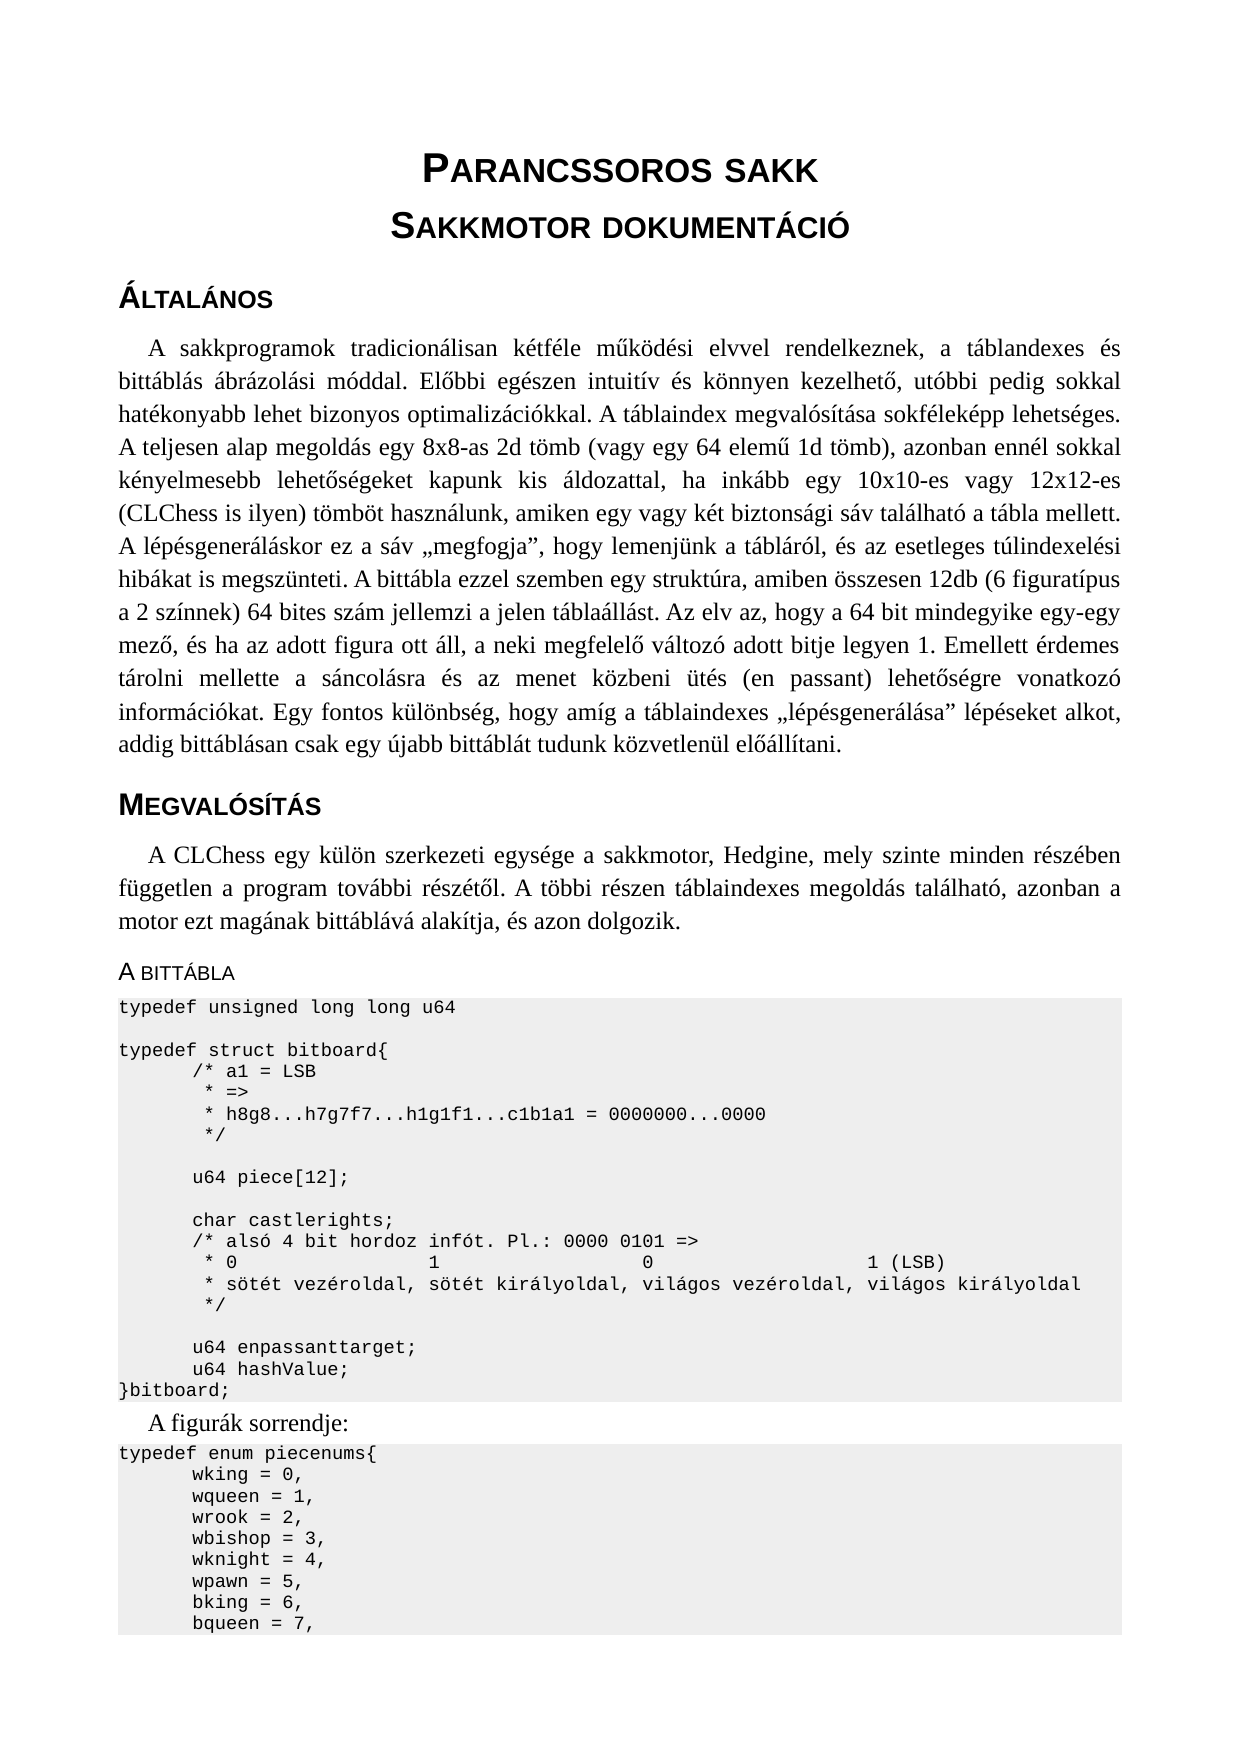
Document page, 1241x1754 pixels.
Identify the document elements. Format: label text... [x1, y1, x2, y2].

text wknight = 4, [118, 1550, 1122, 1571]
text bqueen = 7, [118, 1614, 1122, 1635]
text A CLChess egy külön szerkezeti egysége a sakkmotor, Hedgine, mely szinte minden részében független a program további részétől. A többi részen táblaindexes megoldás található, azonban a motor ezt magának bittáblává alakítja, és azon dolgozik. [118, 840, 1122, 935]
text typedef enum piecenums{ [118, 1444, 1122, 1465]
text }bitboard; [118, 1381, 1122, 1402]
text u64 hashValue; [118, 1359, 1122, 1381]
text * h8g8...h7g7f7...h1g1f1...c1b1a1 = 0000000...0000 [118, 1104, 1122, 1126]
text /* alsó 4 bit hordoz infót. Pl.: 0000 0101 => [118, 1232, 1122, 1253]
text wpawn = 5, [118, 1571, 1122, 1593]
subtitle A bittábla [118, 957, 1122, 986]
text typedef unsigned long long u64 [118, 998, 1122, 1019]
text * => [118, 1083, 1122, 1104]
text A sakkprogramok tradicionálisan kétféle működési elvvel rendelkeznek, a táblandexes és bittáblás ábrázolási móddal. Előbbi egészen intuitív és könnyen kezelhető, utóbbi pedig sokkal hatékonyabb lehet bizonyos optimalizációkkal. A táblaindex megvalósítása sokféleképp lehetséges. A teljesen alap megoldás egy 8x8-as 2d tömb (vagy egy 64 elemű 1d tömb), azonban ennél sokkal kényelmesebb lehetőségeket kapunk kis áldozattal, ha inkább egy 10x10-es vagy 12x12-es (CLChess is ilyen) tömböt használunk, amiken egy vagy két biztonsági sáv található a tábla mellett. A lépésgeneráláskor ez a sáv „megfogja”, hogy lemenjünk a tábláról, és az esetleges túlindexelési hibákat is megszünteti. A bittábla ezzel szemben egy struktúra, amiben összesen 12db (6 figuratípus a 2 színnek) 64 bites szám jellemzi a jelen táblaállást. Az elv az, hogy a 64 bit mindegyike egy-egy mező, és ha az adott figura ott áll, a neki megfelelő változó adott bitje legyen 1. Emellett érdemes tárolni mellette a sáncolásra és az menet közbeni ütés (en passant) lehetőségre vonatkozó információkat. Egy fontos különbség, hogy amíg a táblaindexes „lépésgenerálása” lépéseket alkot, addig bittáblásan csak egy újabb bittáblát tudunk közvetlenül előállítani. [118, 333, 1122, 758]
text typedef struct bitboard{ [118, 1041, 1122, 1062]
text * 0 1 0 1 (LSB) [118, 1253, 1122, 1274]
text bking = 6, [118, 1593, 1122, 1614]
text */ [118, 1126, 1122, 1147]
text A figurák sorrendje: [118, 1408, 1122, 1437]
text /* a1 = LSB [118, 1062, 1122, 1083]
subtitle Megvalósítás [118, 786, 1122, 822]
text u64 piece[12]; [118, 1168, 1122, 1189]
text wqueen = 1, [118, 1486, 1122, 1508]
subtitle Sakkmotor dokumentáció [118, 203, 1122, 247]
text wbishop = 3, [118, 1529, 1122, 1550]
subtitle Általános [118, 279, 1122, 315]
text * sötét vezéroldal, sötét királyoldal, világos vezéroldal, világos királyoldal [118, 1274, 1122, 1296]
text wking = 0, [118, 1465, 1122, 1486]
text */ [118, 1296, 1122, 1317]
text char castlerights; [118, 1211, 1122, 1232]
text wrook = 2, [118, 1508, 1122, 1529]
text u64 enpassanttarget; [118, 1338, 1122, 1359]
title Parancssoros sakk [118, 143, 1122, 191]
